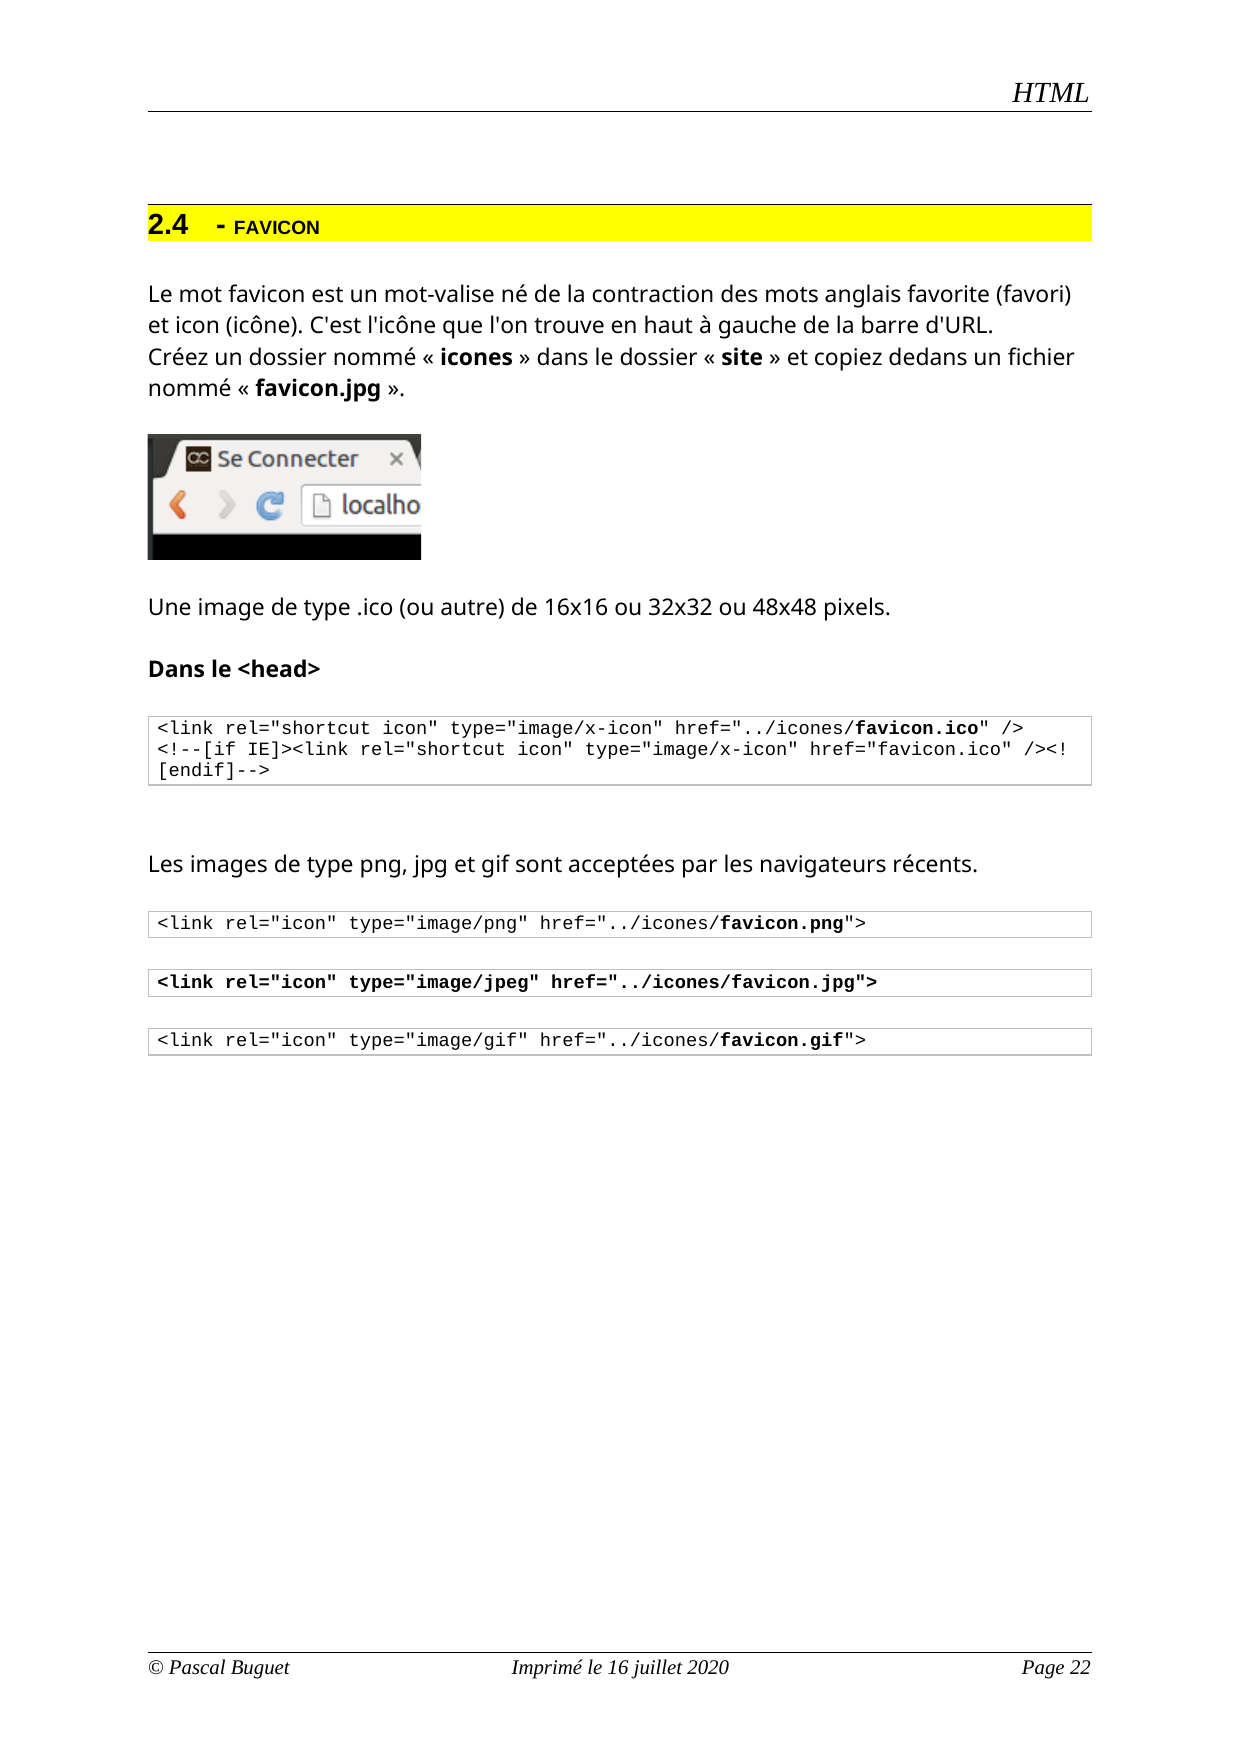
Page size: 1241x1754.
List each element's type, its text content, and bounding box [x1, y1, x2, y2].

text <link rel="icon" type="image/png" href="../icones/favicon.png"> [149, 912, 1091, 937]
text Dans le <head> [148, 653, 1092, 684]
text <link rel="icon" type="image/gif" href="../icones/favicon.gif"> [149, 1029, 1091, 1054]
text <link rel="shortcut icon" type="image/x-icon" href="../icones/favicon.ico" /> [149, 717, 1091, 737]
text Créez un dossier nommé « icones » dans le dossier « site » et copiez dedans un fichier nommé « favicon.jpg ». [148, 341, 1092, 403]
text <!--[if IE]><link rel="shortcut icon" type="image/x-icon" href="favicon.ico" /><![endif]--> [149, 737, 1091, 784]
subtitle - favicon [148, 205, 1092, 241]
picture [147, 434, 422, 560]
text <link rel="icon" type="image/jpeg" href="../icones/favicon.jpg"> [149, 970, 1091, 996]
text Les images de type png, jpg et gif sont acceptées par les navigateurs récents. [148, 848, 1092, 879]
text Une image de type .ico (ou autre) de 16x16 ou 32x32 ou 48x48 pixels. [148, 591, 1092, 622]
text Le mot favicon est un mot-valise né de la contraction des mots anglais favorite (favori) et icon (icône). C'est l'icône que l'on trouve en haut à gauche de la barre d'URL. [148, 278, 1092, 341]
